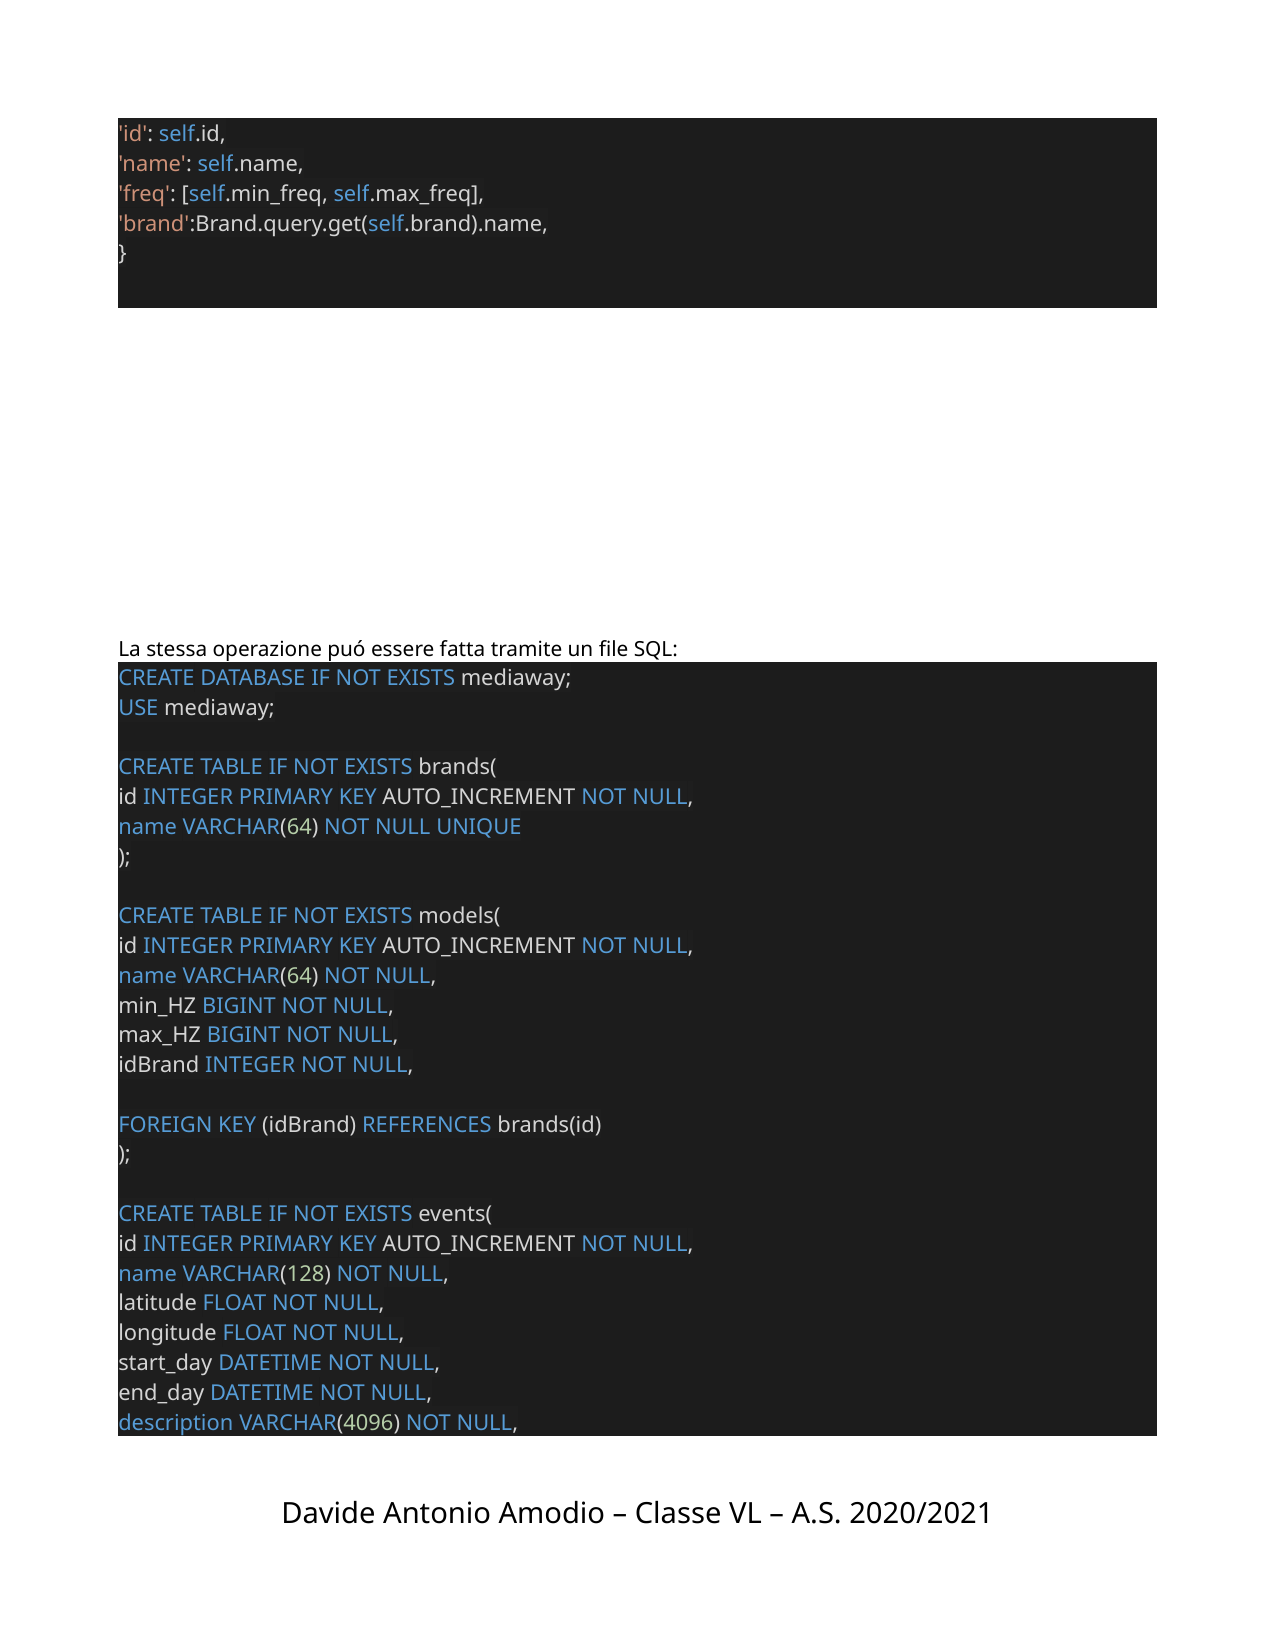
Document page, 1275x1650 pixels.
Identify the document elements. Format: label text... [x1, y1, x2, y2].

table_header CREATE DATABASE IF NOT EXISTS mediaway; USE mediaway; CREATE TABLE IF NOT EXISTS brands( id INTEGER PRIMARY KEY AUTO_INCREMENT NOT NULL, name VARCHAR(64) NOT NULL UNIQUE ); CREATE TABLE IF NOT EXISTS models( id INTEGER PRIMARY KEY AUTO_INCREMENT NOT NULL, name VARCHAR(64) NOT NULL, min_HZ BIGINT NOT NULL, max_HZ BIGINT NOT NULL, idBrand INTEGER NOT NULL, FOREIGN KEY (idBrand) REFERENCES brands(id) ); CREATE TABLE IF NOT EXISTS events( id INTEGER PRIMARY KEY AUTO_INCREMENT NOT NULL, name VARCHAR(128) NOT NULL, latitude FLOAT NOT NULL, longitude FLOAT NOT NULL, start_day DATETIME NOT NULL, end_day DATETIME NOT NULL, description VARCHAR(4096) NOT NULL, [118, 662, 1157, 1436]
text La stessa operazione puó essere fatta tramite un file SQL: [118, 634, 1157, 662]
table_header 'id': self.id, 'name': self.name, 'freq': [self.min_freq, self.max_freq], 'brand':Brand.query.get(self.brand).name, } [118, 118, 1157, 308]
